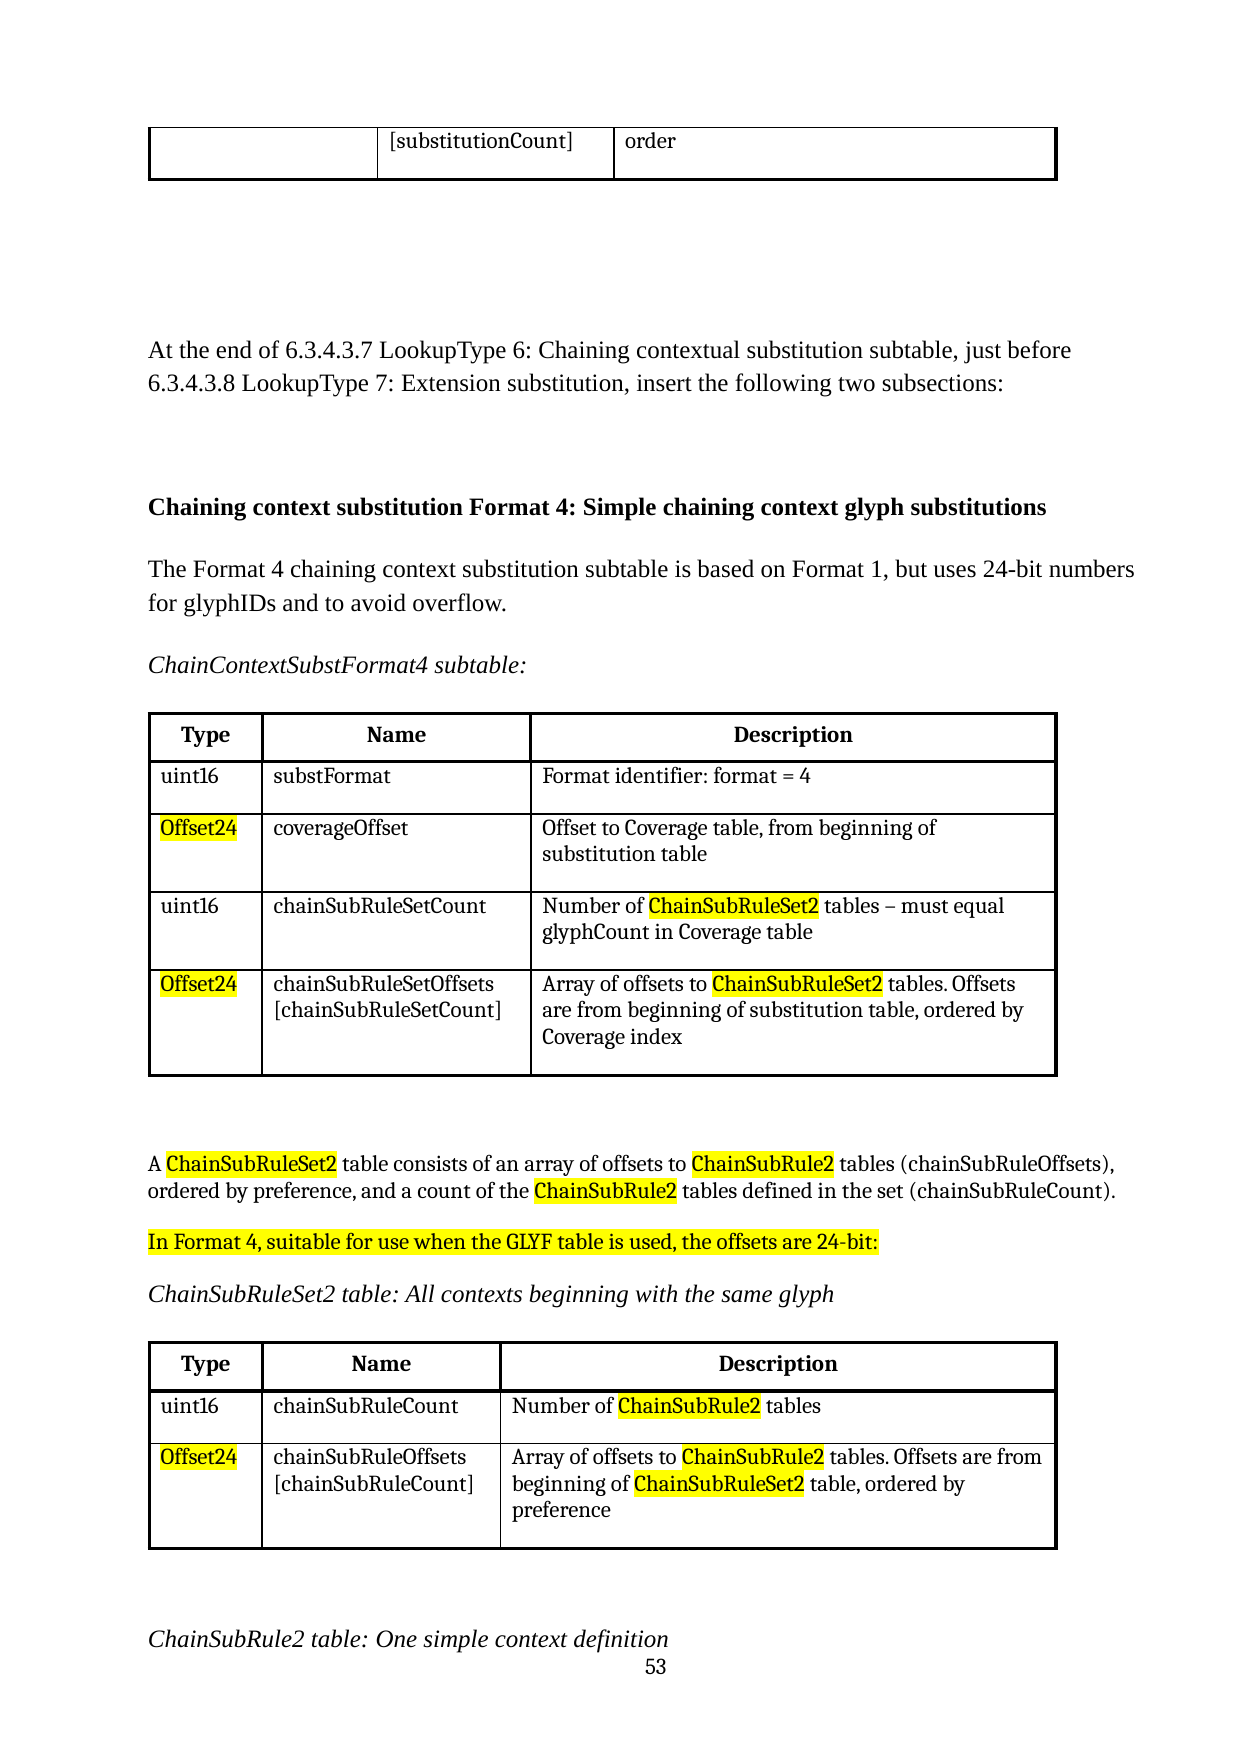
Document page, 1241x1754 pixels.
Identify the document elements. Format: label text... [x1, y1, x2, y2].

table_cell Number of ChainSubRule2 tables [501, 1393, 1054, 1442]
table_cell chainSubRuleCount [263, 1393, 500, 1442]
table_cell Array of offsets to ChainSubRule2 tables. Offsets are from beginning of ChainSubRuleSet2 table, ordered by preference [501, 1444, 1054, 1547]
table_cell Offset to Coverage table, from beginning of substitution table [532, 815, 1054, 891]
table_header Type [151, 715, 261, 760]
table_cell [substitutionCount] [378, 128, 613, 178]
table_cell uint16 [151, 1393, 261, 1442]
table_cell Offset24 [151, 815, 261, 891]
table_header Name [264, 715, 529, 760]
text A ChainSubRuleSet2 table consists of an array of offsets to ChainSubRule2 tables (chainSubRuleOffsets), ordered by preference, and a count of the ChainSubRule2 tables defined in the set (chainSubRuleCount). [148, 1151, 1163, 1204]
text ChainSubRuleSet2 table: All contexts beginning with the same glyph [148, 1279, 1163, 1308]
table_cell coverageOffset [263, 815, 530, 891]
table_header Description [532, 715, 1054, 760]
table_cell chainSubRuleSetCount [263, 893, 530, 969]
text Chaining context substitution Format 4: Simple chaining context glyph substitutions [148, 492, 1163, 521]
text ChainSubRule2 table: One simple context definition [148, 1624, 1163, 1653]
table_cell chainSubRuleOffsets [chainSubRuleCount] [263, 1444, 500, 1547]
text At the end of 6.3.4.3.7 LookupType 6: Chaining contextual substitution subtable, just before 6.3.4.3.8 LookupType 7: Extension substitution, insert the following two subsections: [148, 335, 1163, 397]
table_cell Offset24 [151, 971, 261, 1073]
table_header Name [264, 1344, 499, 1389]
table_header Description [502, 1344, 1054, 1389]
table_cell [151, 128, 377, 178]
table_cell Offset24 [151, 1444, 261, 1547]
table_cell uint16 [151, 763, 261, 813]
table_cell Number of ChainSubRuleSet2 tables – must equal glyphCount in Coverage table [532, 893, 1054, 969]
table_cell Format identifier: format = 4 [532, 763, 1054, 813]
table_cell uint16 [151, 893, 261, 969]
text In Format 4, suitable for use when the GLYF table is used, the offsets are 24-bit: [148, 1229, 1163, 1255]
table_cell substFormat [263, 763, 530, 813]
table_header Type [151, 1344, 261, 1389]
table_cell Array of offsets to ChainSubRuleSet2 tables. Offsets are from beginning of substitution table, ordered by Coverage index [532, 971, 1054, 1073]
table_cell chainSubRuleSetOffsets [chainSubRuleSetCount] [263, 971, 530, 1073]
text ChainContextSubstFormat4 subtable: [148, 650, 1163, 678]
table_cell order [615, 128, 1054, 178]
text The Format 4 chaining context substitution subtable is based on Format 1, but uses 24-bit numbers for glyphIDs and to avoid overflow. [148, 554, 1163, 616]
